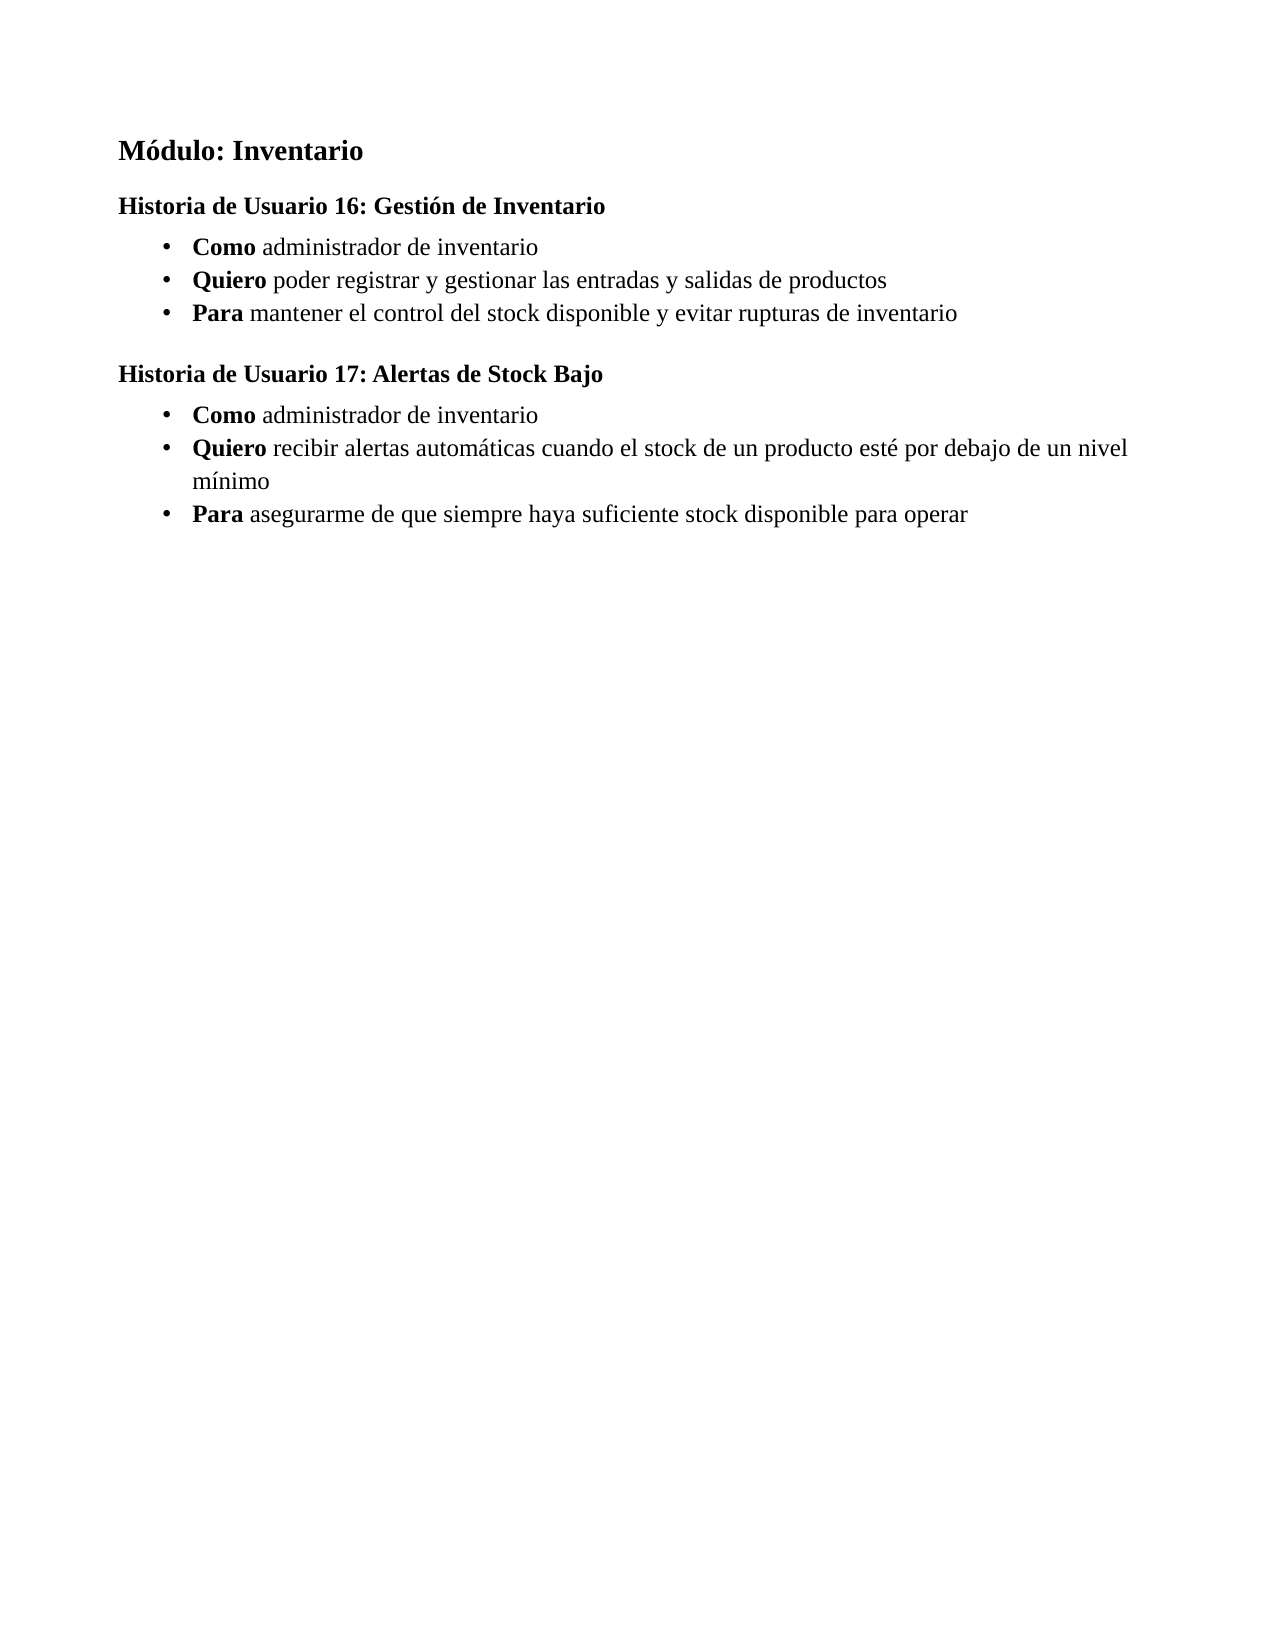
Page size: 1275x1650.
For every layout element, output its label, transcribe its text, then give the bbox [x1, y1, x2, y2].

list Quiero recibir alertas automáticas cuando el stock de un producto esté por debajo de un nivel mínimo [162, 433, 1157, 495]
subtitle Historia de Usuario 17: Alertas de Stock Bajo [118, 359, 1157, 387]
subtitle Módulo: Inventario [118, 133, 1157, 166]
list Como administrador de inventario [162, 400, 1157, 429]
list Para asegurarme de que siempre haya suficiente stock disponible para operar [162, 499, 1157, 528]
list Para mantener el control del stock disponible y evitar rupturas de inventario [162, 298, 1157, 327]
list Quiero poder registrar y gestionar las entradas y salidas de productos [162, 266, 1157, 294]
subtitle Historia de Usuario 16: Gestión de Inventario [118, 191, 1157, 220]
list Como administrador de inventario [162, 232, 1157, 261]
